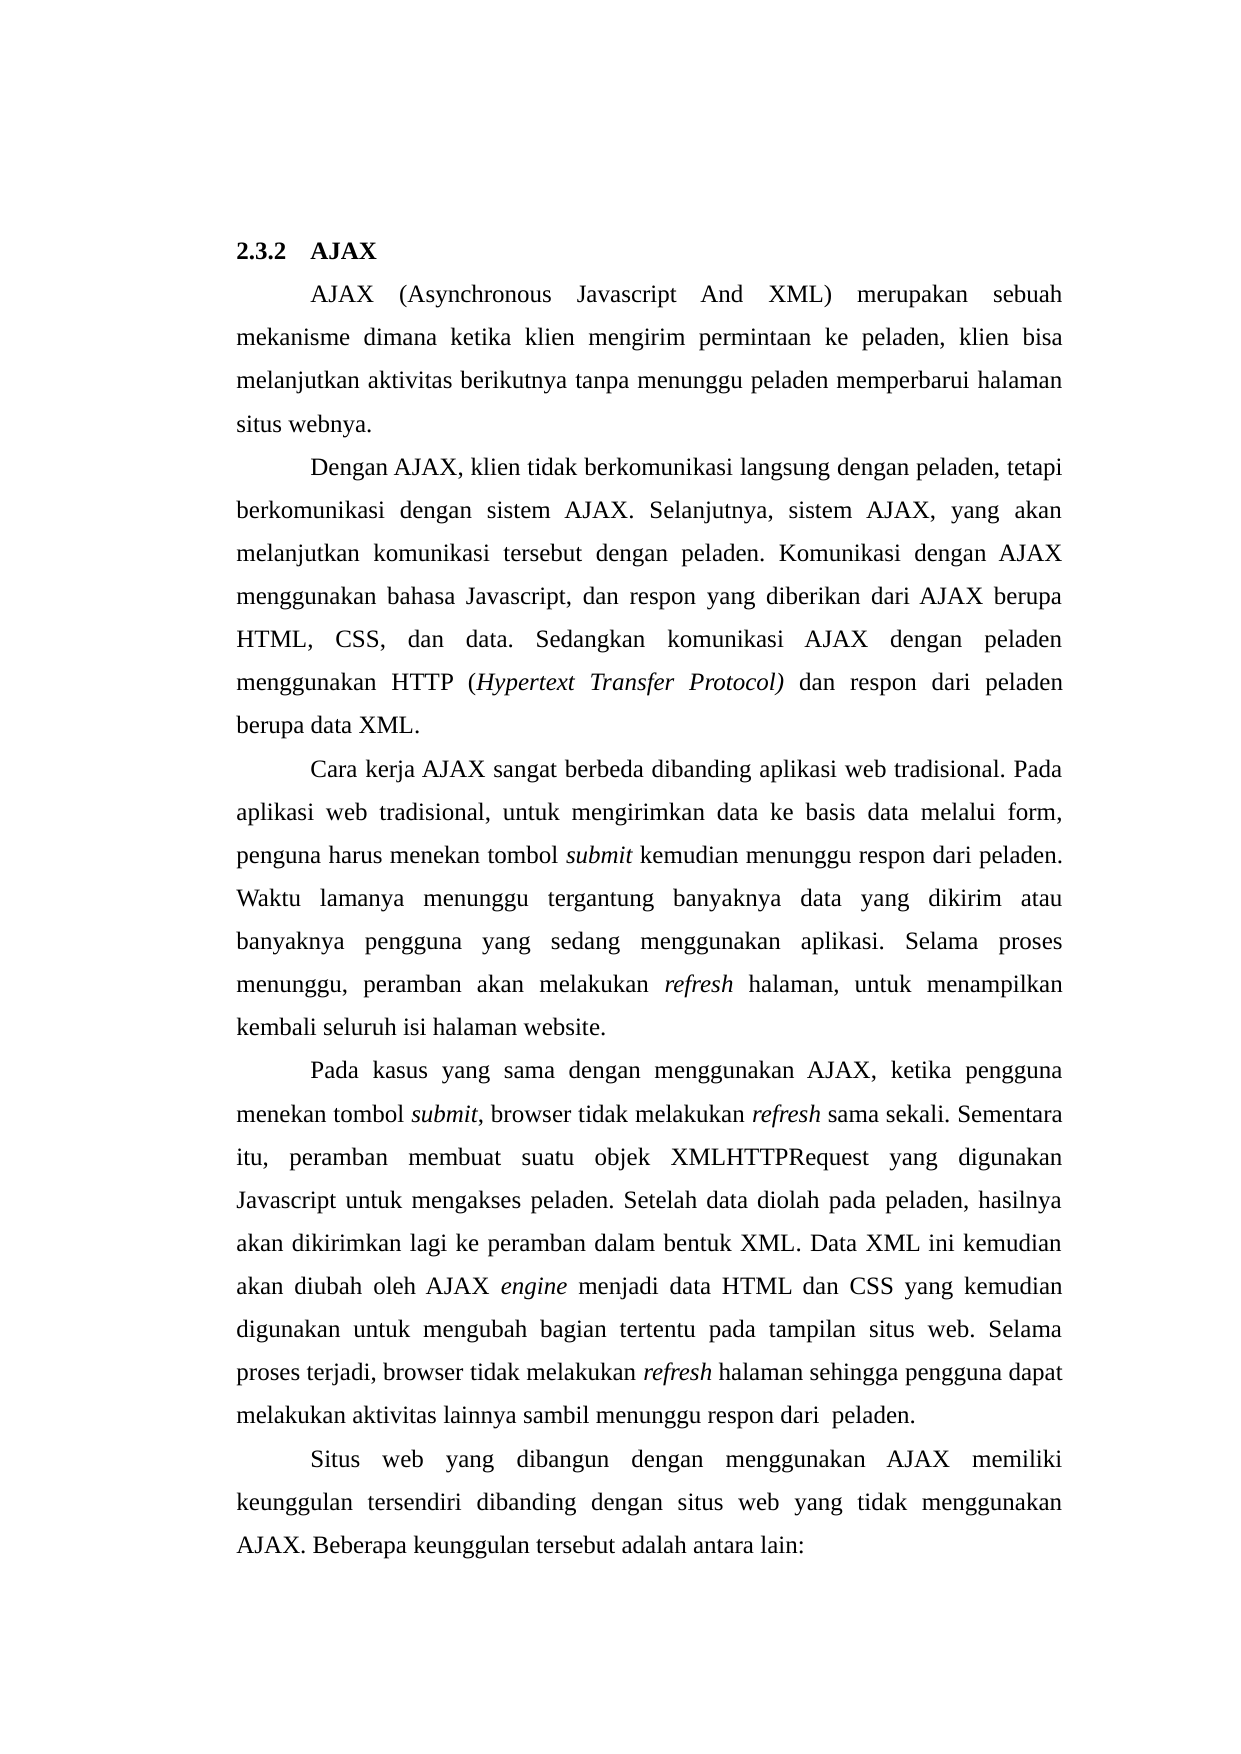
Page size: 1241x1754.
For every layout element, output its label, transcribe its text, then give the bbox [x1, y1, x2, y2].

text Situs web yang dibangun dengan menggunakan AJAX memiliki keunggulan tersendiri dibanding dengan situs web yang tidak menggunakan AJAX. Beberapa keunggulan tersebut adalah antara lain: [236, 1444, 1063, 1559]
text AJAX (Asynchronous Javascript And XML) merupakan sebuah mekanisme dimana ketika klien mengirim permintaan ke peladen, klien bisa melanjutkan aktivitas berikutnya tanpa menunggu peladen memperbarui halaman situs webnya. [236, 279, 1063, 437]
text Pada kasus yang sama dengan menggunakan AJAX, ketika pengguna menekan tombol submit, browser tidak melakukan refresh sama sekali. Sementara itu, peramban membuat suatu objek XMLHTTPRequest yang digunakan Javascript untuk mengakses peladen. Setelah data diolah pada peladen, hasilnya akan dikirimkan lagi ke peramban dalam bentuk XML. Data XML ini kemudian akan diubah oleh AJAX engine menjadi data HTML dan CSS yang kemudian digunakan untuk mengubah bagian tertentu pada tampilan situs web. Selama proses terjadi, browser tidak melakukan refresh halaman sehingga pengguna dapat melakukan aktivitas lainnya sambil menunggu respon dari peladen. [236, 1056, 1063, 1429]
text Dengan AJAX, klien tidak berkomunikasi langsung dengan peladen, tetapi berkomunikasi dengan sistem AJAX. Selanjutnya, sistem AJAX, yang akan melanjutkan komunikasi tersebut dengan peladen. Komunikasi dengan AJAX menggunakan bahasa Javascript, dan respon yang diberikan dari AJAX berupa HTML, CSS, dan data. Sedangkan komunikasi AJAX dengan peladen menggunakan HTTP (Hypertext Transfer Protocol) dan respon dari peladen berupa data XML. [236, 452, 1063, 739]
text Cara kerja AJAX sangat berbeda dibanding aplikasi web tradisional. Pada aplikasi web tradisional, untuk mengirimkan data ke basis data melalui form, penguna harus menekan tombol submit kemudian menunggu respon dari peladen. Waktu lamanya menunggu tergantung banyaknya data yang dikirim atau banyaknya pengguna yang sedang menggunakan aplikasi. Selama proses menunggu, peramban akan melakukan refresh halaman, untuk menampilkan kembali seluruh isi halaman website. [236, 754, 1063, 1041]
text 2.3.2 AJAX [236, 236, 1063, 265]
